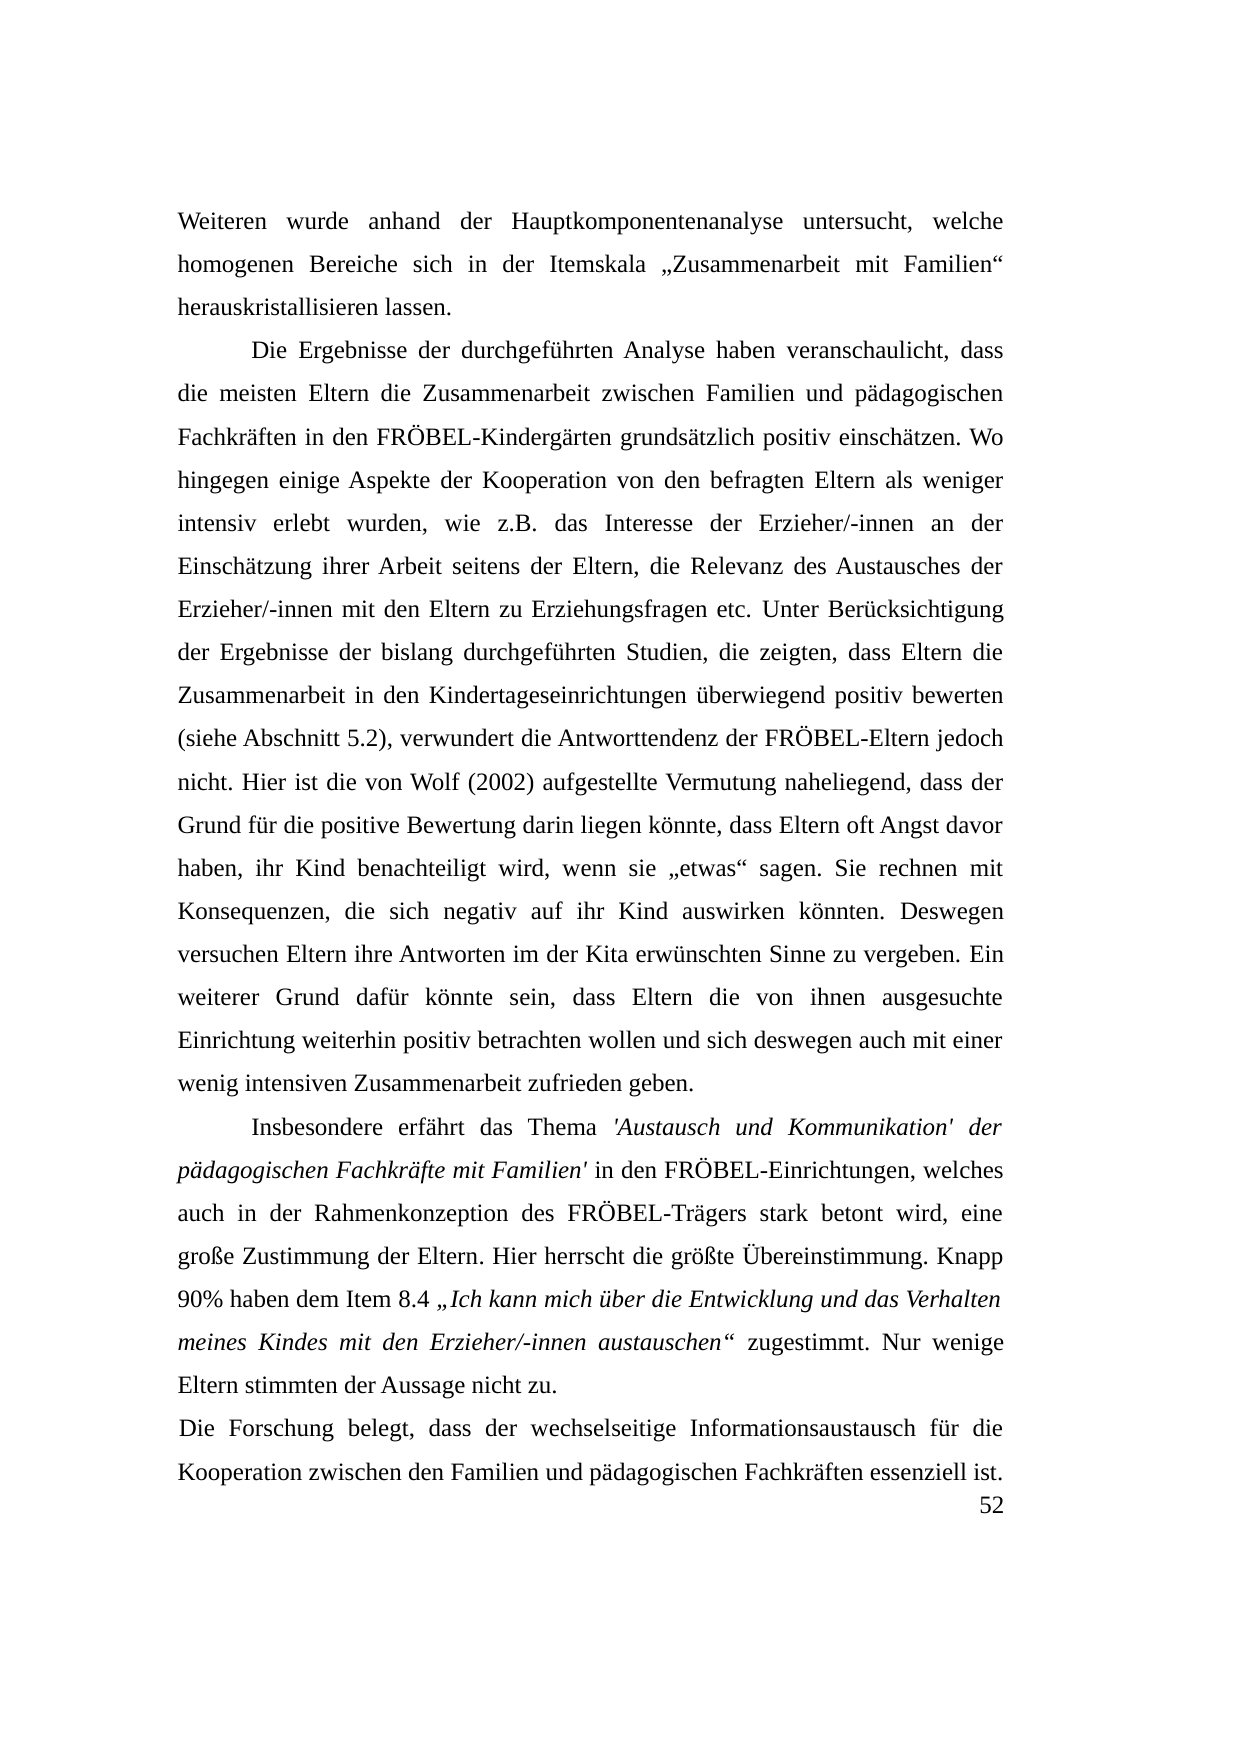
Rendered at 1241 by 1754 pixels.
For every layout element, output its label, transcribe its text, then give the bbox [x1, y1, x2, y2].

text Die Forschung belegt, dass der wechselseitige Informationsaustausch für die Kooperation zwischen den Familien und pädagogischen Fachkräften essenziell ist. [177, 1413, 1004, 1485]
text Die Ergebnisse der durchgeführten Analyse haben veranschaulicht, dass die meisten Eltern die Zusammenarbeit zwischen Familien und pädagogischen Fachkräften in den FRÖBEL-Kindergärten grundsätzlich positiv einschätzen. Wo hingegen einige Aspekte der Kooperation von den befragten Eltern als weniger intensiv erlebt wurden, wie z.B. das Interesse der Erzieher/-innen an der Einschätzung ihrer Arbeit seitens der Eltern, die Relevanz des Austausches der Erzieher/-innen mit den Eltern zu Erziehungsfragen etc. Unter Berücksichtigung der Ergebnisse der bislang durchgeführten Studien, die zeigten, dass Eltern die Zusammenarbeit in den Kindertageseinrichtungen überwiegend positiv bewerten (siehe Abschnitt 5.2), verwundert die Antworttendenz der FRÖBEL-Eltern jedoch nicht. Hier ist die von Wolf (2002) aufgestellte Vermutung naheliegend, dass der Grund für die positive Bewertung darin liegen könnte, dass Eltern oft Angst davor haben, ihr Kind benachteiligt wird, wenn sie „etwas“ sagen. Sie rechnen mit Konsequenzen, die sich negativ auf ihr Kind auswirken könnten. Deswegen versuchen Eltern ihre Antworten im der Kita erwünschten Sinne zu vergeben. Ein weiterer Grund dafür könnte sein, dass Eltern die von ihnen ausgesuchte Einrichtung weiterhin positiv betrachten wollen und sich deswegen auch mit einer wenig intensiven Zusammenarbeit zufrieden geben. [177, 335, 1004, 1097]
text Insbesondere erfährt das Thema 'Austausch und Kommunikation' der pädagogischen Fachkräfte mit Familien' in den FRÖBEL-Einrichtungen, welches auch in der Rahmenkonzeption des FRÖBEL-Trägers stark betont wird, eine große Zustimmung der Eltern. Hier herrscht die größte Übereinstimmung. Knapp 90% haben dem Item 8.4 „Ich kann mich über die Entwicklung und das Verhalten meines Kindes mit den Erzieher/-innen austauschen“ zugestimmt. Nur wenige Eltern stimmten der Aussage nicht zu. [177, 1112, 1004, 1399]
text Weiteren wurde anhand der Hauptkomponentenanalyse untersucht, welche homogenen Bereiche sich in der Itemskala „Zusammenarbeit mit Familien“ herauskristallisieren lassen. [177, 206, 1004, 321]
